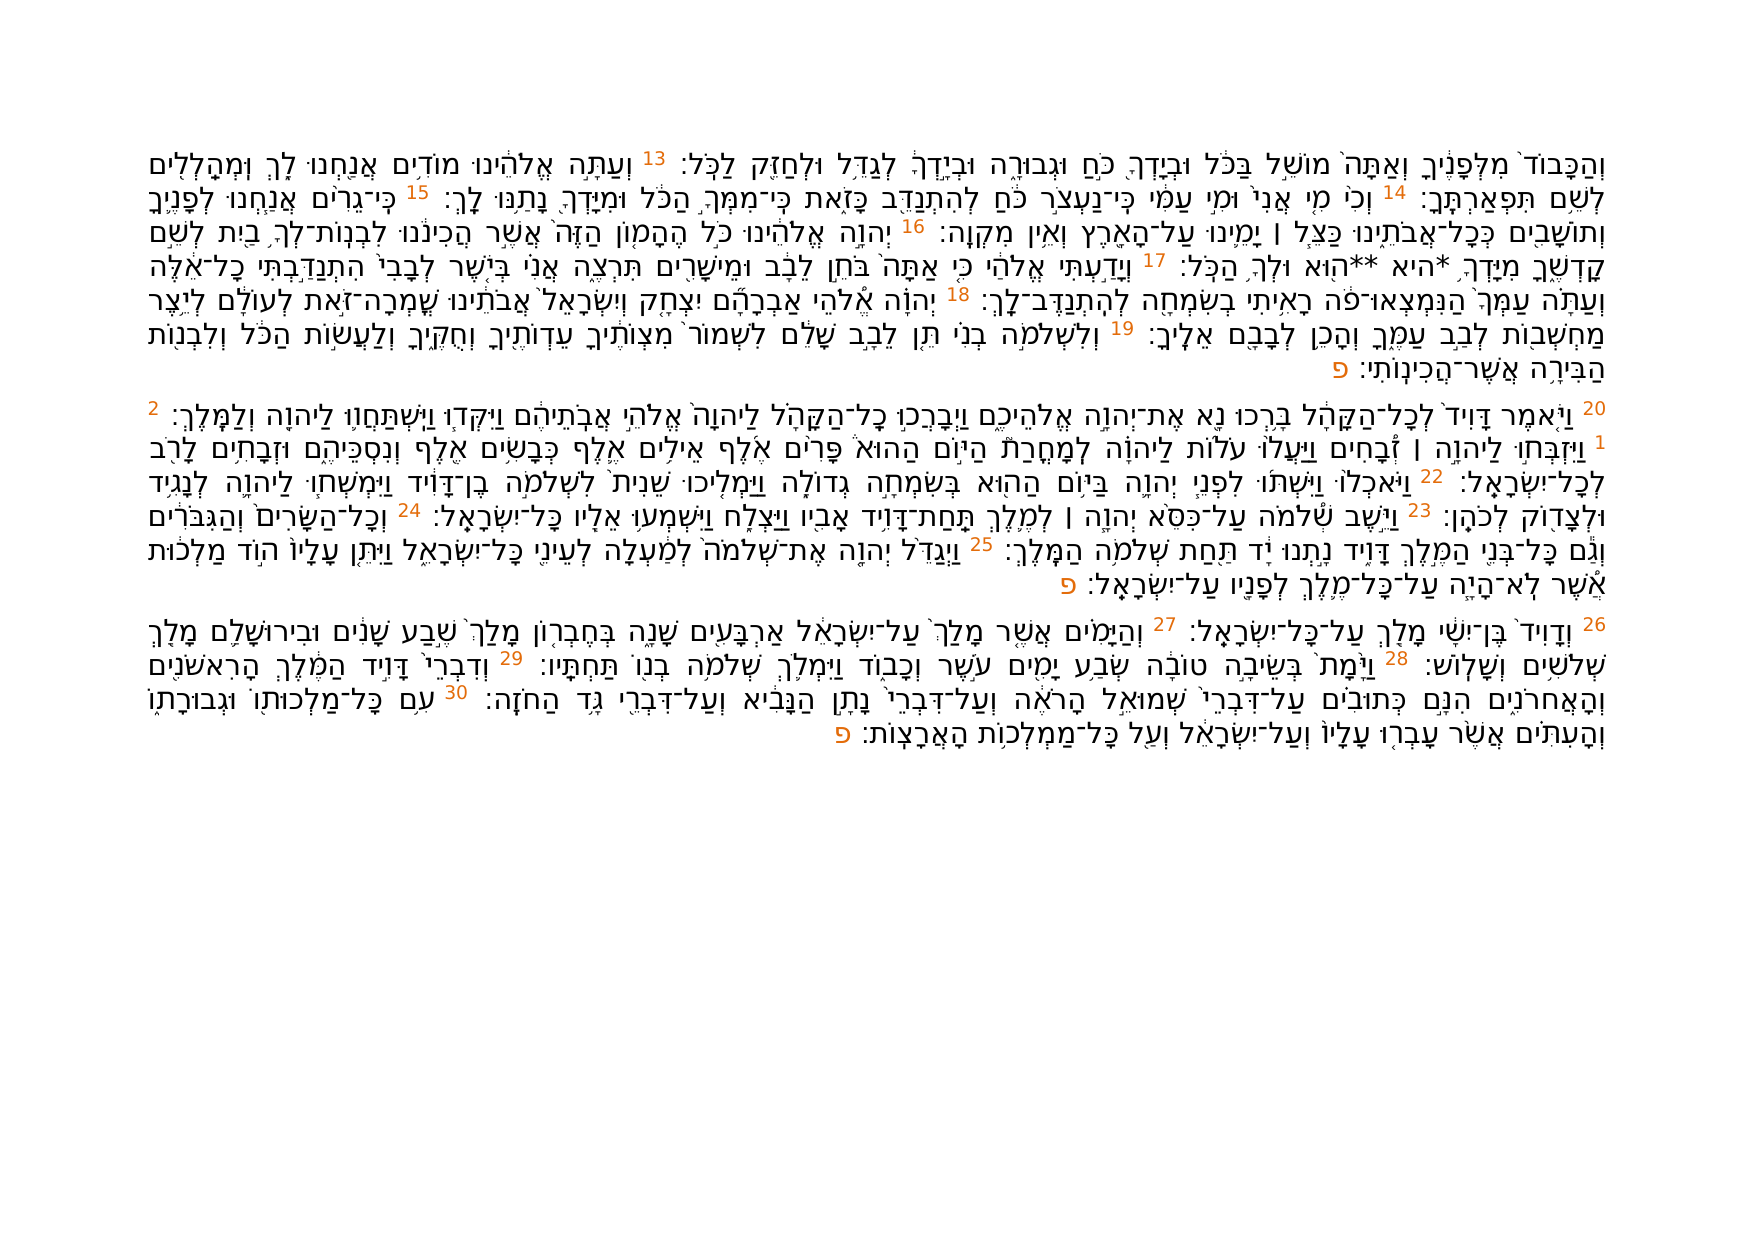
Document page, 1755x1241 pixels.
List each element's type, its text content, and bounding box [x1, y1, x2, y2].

text 10 וַיְבָ֤רֶךְ דָּוִיד֙ אֶת־יְהוָ֔ה לְעֵינֵ֖י כָּל־הַקָּהָ֑ל וַיֹּ֣אמֶר דָּוִ֗יד בָּר֨וּךְ אַתָּ֤ה יְהוָה֙ אֱלֹהֵי֙ יִשְׂרָאֵ֣ל אָבִ֔ינוּ מֵעוֹלָ֖ם וְעַד־עוֹלָֽם׃ ‬‬11 לְךָ֣ יְ֠הוָה הַגְּדֻלָּ֨ה וְהַגְּבוּרָ֤ה וְהַתִּפְאֶ֙רֶת֙ וְהַנֵּ֣צַח וְהַה֔וֹד כִּי־כֹ֖ל בַּשָּׁמַ֣יִם וּבָאָ֑רֶץ לְךָ֤ יְהוָה֙ הַמַּמְלָכָ֔ה וְהַמִּתְנַשֵּׂ֖א לְכֹ֥ל ׀ לְרֹֽאשׁ׃ ‬‬12 וְהָעֹ֤שֶׁר וְהַכָּבוֹד֙ מִלְּפָנֶ֔יךָ וְאַתָּה֙ מוֹשֵׁ֣ל בַּכֹּ֔ל וּבְיָדְךָ֖ כֹּ֣חַ וּגְבוּרָ֑ה וּבְיָ֣דְךָ֔ לְגַדֵּ֥ל וּלְחַזֵּ֖ק לַכֹּֽל׃ ‬‬13 וְעַתָּ֣ה אֱלֹהֵ֔ינוּ מוֹדִ֥ים אֲנַ֖חְנוּ לָ֑ךְ וּֽמְהַֽלְלִ֖ים לְשֵׁ֥ם תִּפְאַרְתֶּֽךָ׃ ‬‬14 וְכִ֨י מִ֤י אֲנִי֙ וּמִ֣י עַמִּ֔י כִּֽי־נַעְצֹ֣ר כֹּ֔חַ לְהִתְנַדֵּ֖ב כָּזֹ֑את כִּֽי־מִמְּךָ֣ הַכֹּ֔ל וּמִיָּדְךָ֖ נָתַ֥נּוּ לָֽךְ׃ ‬‬15 כִּֽי־גֵרִ֨ים אֲנַ֧חְנוּ לְפָנֶ֛יךָ וְתוֹשָׁבִ֖ים כְּכָל־אֲבֹתֵ֑ינוּ כַּצֵּ֧ל ׀ יָמֵ֛ינוּ עַל־הָאָ֖רֶץ וְאֵ֥ין מִקְוֶֽה׃ ‬‬16 יְהוָ֣ה אֱלֹהֵ֔ינוּ כֹּ֣ל הֶהָמ֤וֹן הַזֶּה֙ אֲשֶׁ֣ר הֲכִינֹ֔נוּ לִבְנֽוֹת־לְךָ֥ בַ֖יִת לְשֵׁ֣ם קָדְשֶׁ֑ךָ מִיָּדְךָ֥ *היא **ה֖וּא וּלְךָ֥ הַכֹּֽל׃ ‬‬17 וְיָדַ֣עְתִּי אֱלֹהַ֔י כִּ֤י אַתָּה֙ בֹּחֵ֣ן לֵבָ֔ב וּמֵישָׁרִ֖ים תִּרְצֶ֑ה אֲנִ֗י בְּיֹ֤שֶׁר לְבָבִי֙ הִתְנַדַּ֣בְתִּי כָל־אֵ֔לֶּה וְעַתָּ֗ה עַמְּךָ֙ הַנִּמְצְאוּ־פֹ֔ה רָאִ֥יתִי בְשִׂמְחָ֖ה לְהִֽתְנַדֶּב־לָֽךְ׃ ‬‬18 יְהוָ֗ה אֱ֠לֹהֵי אַבְרָהָ֞ם יִצְחָ֤ק וְיִשְׂרָאֵל֙ אֲבֹתֵ֔ינוּ שֳׁמְרָה־זֹּ֣את לְעוֹלָ֔ם לְיֵ֥צֶר מַחְשְׁב֖וֹת לְבַ֣ב עַמֶּ֑ךָ וְהָכֵ֥ן לְבָבָ֖ם אֵלֶֽיךָ׃ ‬‬19 וְלִשְׁלֹמֹ֣ה בְנִ֗י תֵּ֚ן לֵבָ֣ב שָׁלֵ֔ם לִשְׁמוֹר֙ מִצְוֺתֶ֔יךָ עֵדְוֺתֶ֖יךָ וְחֻקֶּ֑יךָ וְלַעֲשׂ֣וֹת הַכֹּ֔ל וְלִבְנ֖וֹת הַבִּירָ֥ה אֲשֶׁר־הֲכִינֽוֹתִי׃ פ ‬‬‬‬‬‬‬‬‬‬‬‬ [148, 148, 1606, 385]
text 20 וַיֹּ֤אמֶר דָּוִיד֙ לְכָל־הַקָּהָ֔ל בָּ֥רְכוּ נָ֖א אֶת־יְהוָ֣ה אֱלֹהֵיכֶ֑ם וַיְבָרֲכ֣וּ כָֽל־הַקָּהָ֗ל לַיהוָה֙ אֱלֹהֵ֣י אֲבֹֽתֵיהֶ֔ם וַיִּקְּד֧וּ וַיִּֽשְׁתַּחֲו֛וּ לַיהוָ֖ה וְלַמֶּֽלֶךְ׃ ‬‬21 וַיִּזְבְּח֣וּ לַיהוָ֣ה ׀ זְ֠בָחִים וַיַּעֲל֨וּ עֹל֜וֹת לַיהוָ֗ה לְֽמָחֳרַת֮ הַיּ֣וֹם הַהוּא֒ פָּרִ֨ים אֶ֜לֶף אֵילִ֥ים אֶ֛לֶף כְּבָשִׂ֥ים אֶ֖לֶף וְנִסְכֵּיהֶ֑ם וּזְבָחִ֥ים לָרֹ֖ב לְכָל־יִשְׂרָאֵֽל׃ ‬‬22 וַיֹּאכְל֨וּ וַיִּשְׁתּ֜וּ לִפְנֵ֧י יְהוָ֛ה בַּיּ֥וֹם הַה֖וּא בְּשִׂמְחָ֣ה גְדוֹלָ֑ה וַיַּמְלִ֤יכוּ שֵׁנִית֙ לִשְׁלֹמֹ֣ה בֶן־דָּוִ֔יד וַיִּמְשְׁח֧וּ לַיהוָ֛ה לְנָגִ֥יד וּלְצָד֖וֹק לְכֹהֵֽן׃ ‬‬23 וַיֵּ֣שֶׁב שְׁ֠לֹמֹה עַל־כִּסֵּ֨א יְהוָ֧ה ׀ לְמֶ֛לֶךְ תַּֽחַת־דָּוִ֥יד אָבִ֖יו וַיַּצְלַ֑ח וַיִּשְׁמְע֥וּ אֵלָ֖יו כָּל־יִשְׂרָאֵֽל׃ ‬‬24 וְכָל־הַשָּׂרִים֙ וְהַגִּבֹּרִ֔ים וְגַ֕ם כָּל־בְּנֵ֖י הַמֶּ֣לֶךְ דָּוִ֑יד נָ֣תְנוּ יָ֔ד תַּ֖חַת שְׁלֹמֹ֥ה הַמֶּֽלֶךְ׃ ‬‬25 וַיְגַדֵּ֨ל יְהוָ֤ה אֶת־שְׁלֹמֹה֙ לְמַ֔עְלָה לְעֵינֵ֖י כָּל־יִשְׂרָאֵ֑ל וַיִּתֵּ֤ן עָלָיו֙ ה֣וֹד מַלְכ֔וּת אֲ֠שֶׁר לֹֽא־הָיָ֧ה עַל־כָּל־מֶ֛לֶךְ לְפָנָ֖יו עַל־יִשְׂרָאֵֽל׃ פ ‬‬‬‬‬‬‬‬ [148, 398, 1606, 602]
text 26 וְדָוִיד֙ בֶּן־יִשָׁ֔י מָלַ֖ךְ עַל־כָּל־יִשְׂרָאֵֽל׃ ‬‬27 וְהַיָּמִ֗ים אֲשֶׁ֤ר מָלַךְ֙ עַל־יִשְׂרָאֵ֔ל אַרְבָּעִ֖ים שָׁנָ֑ה בְּחֶבְר֤וֹן מָלַךְ֙ שֶׁ֣בַע שָׁנִ֔ים וּבִירוּשָׁלַ֥͏ִם מָלַ֖ךְ שְׁלֹשִׁ֥ים וְשָׁלֽוֹשׁ׃ ‬‬28 וַיָּ֙מָת֙ בְּשֵׂיבָ֣ה טוֹבָ֔ה שְׂבַ֥ע יָמִ֖ים עֹ֣שֶׁר וְכָב֑וֹד וַיִּמְלֹ֛ךְ שְׁלֹמֹ֥ה בְנ֖וֹ תַּחְתָּֽיו׃ ‬‬29 וְדִבְרֵי֙ דָּוִ֣יד הַמֶּ֔לֶךְ הָרִאשֹׁנִ֖ים וְהָאֲחרֹנִ֑ים הִנָּ֣ם כְּתוּבִ֗ים עַל־דִּבְרֵי֙ שְׁמוּאֵ֣ל הָרֹאֶ֔ה וְעַל־דִּבְרֵי֙ נָתָ֣ן הַנָּבִ֔יא וְעַל־דִּבְרֵ֖י גָּ֥ד הַחֹזֶֽה׃ ‬‬30 עִ֥ם כָּל־מַלְכוּת֖וֹ וּגְבוּרָת֑וֹ וְהָעִתִּ֗ים אֲשֶׁ֨ר עָבְר֤וּ עָלָיו֙ וְעַל־יִשְׂרָאֵ֔ל וְעַ֖ל כָּל־מַמְלְכ֥וֹת הָאֲרָצֽוֹת׃ פ ‬‬‬‬‬‬‬ [148, 614, 1606, 750]
